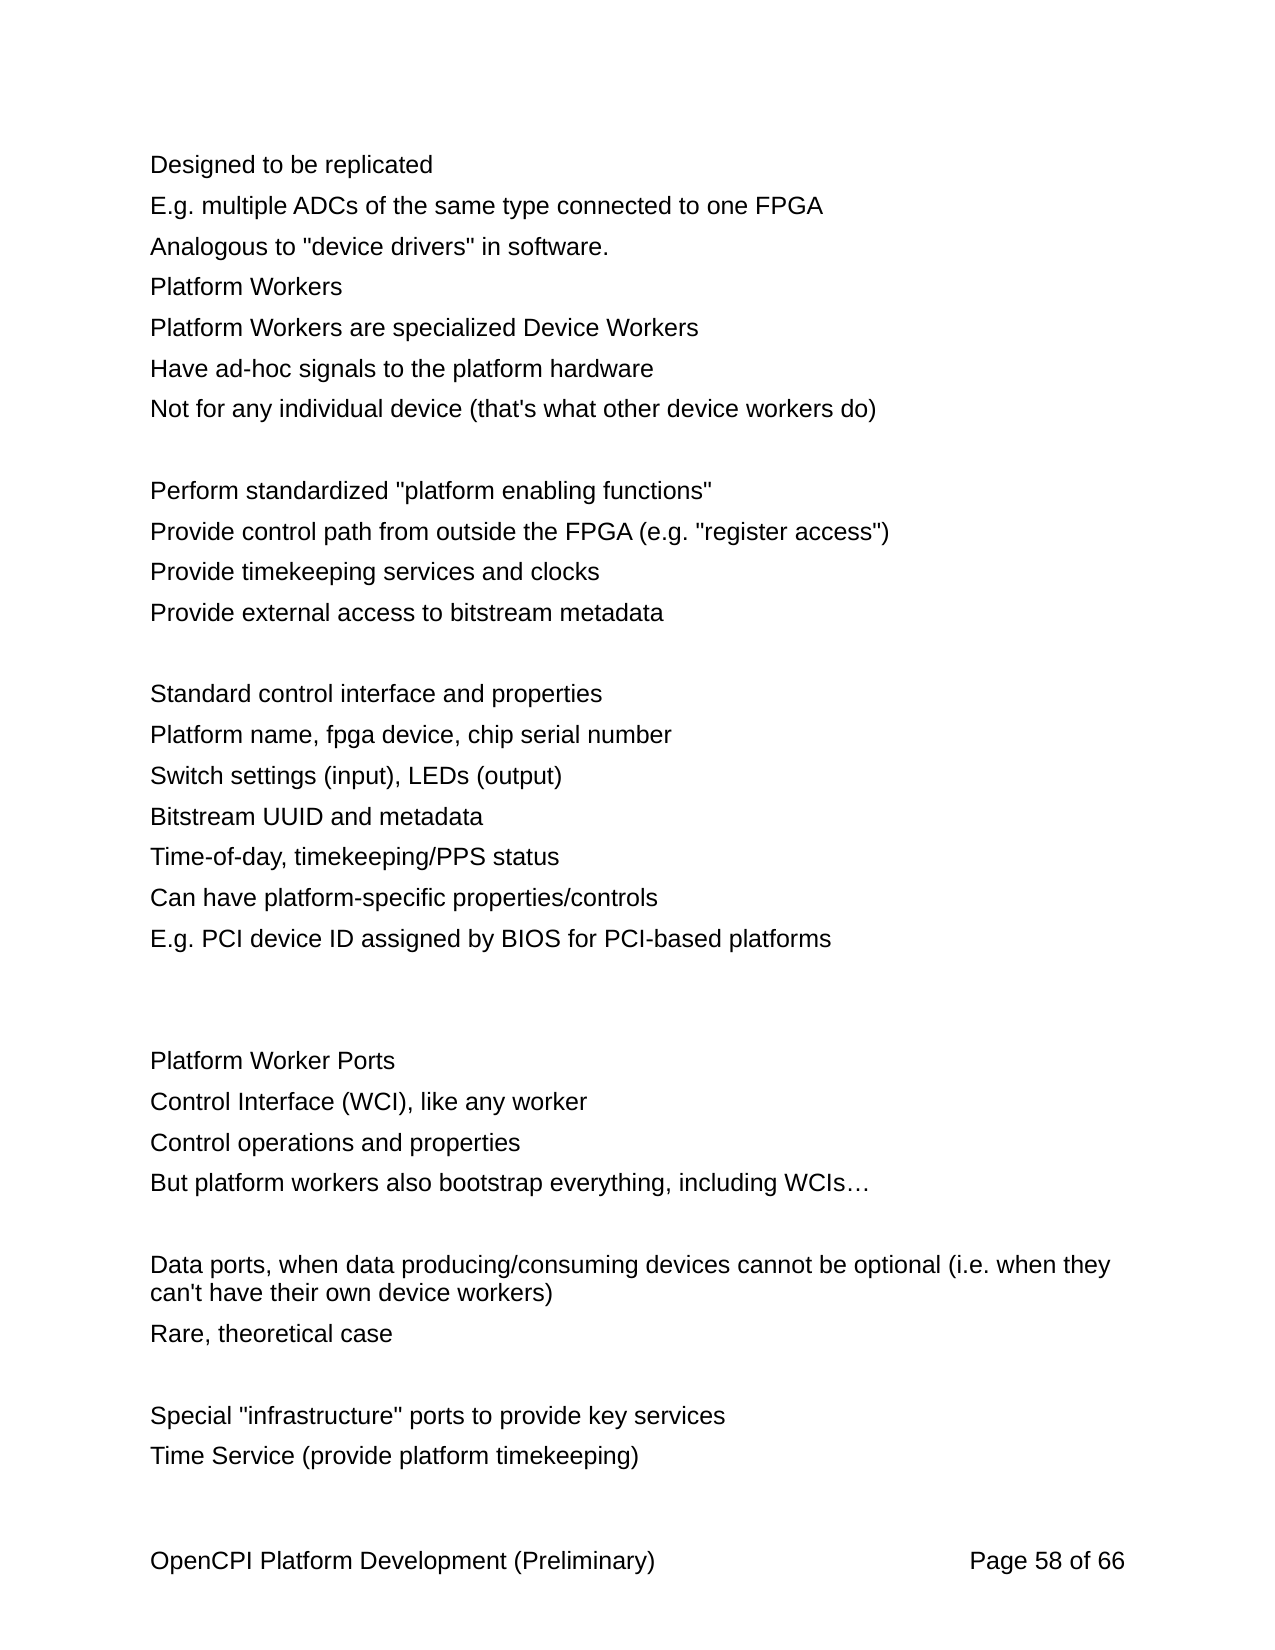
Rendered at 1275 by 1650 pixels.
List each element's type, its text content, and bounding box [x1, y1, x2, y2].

text Can have platform-specific properties/controls [150, 883, 1125, 912]
text Time-of-day, timekeeping/PPS status [150, 842, 1125, 871]
text Designed to be replicated [150, 150, 1125, 179]
text Standard control interface and properties [150, 679, 1125, 708]
text Rare, theoretical case [150, 1319, 1125, 1348]
text E.g. multiple ADCs of the same type connected to one FPGA [150, 191, 1125, 219]
text Switch settings (input), LEDs (output) [150, 761, 1125, 790]
text Control operations and properties [150, 1127, 1125, 1156]
text Data ports, when data producing/consuming devices cannot be optional (i.e. when they can't have their own device workers) [150, 1250, 1125, 1307]
text Analogous to "device drivers" in software. [150, 231, 1125, 260]
text Platform Workers [150, 272, 1125, 301]
text Platform name, fpga device, chip serial number [150, 720, 1125, 749]
text Control Interface (WCI), like any worker [150, 1087, 1125, 1116]
text Time Service (provide platform timekeeping) [150, 1441, 1125, 1470]
text Special "infrastructure" ports to provide key services [150, 1401, 1125, 1429]
text Bitstream UUID and metadata [150, 802, 1125, 830]
text But platform workers also bootstrap everything, including WCIs… [150, 1168, 1125, 1197]
text Have ad-hoc signals to the platform hardware [150, 354, 1125, 382]
text Provide timekeeping services and clocks [150, 557, 1125, 586]
text Platform Workers are specialized Device Workers [150, 313, 1125, 342]
text Provide control path from outside the FPGA (e.g. "register access") [150, 517, 1125, 545]
text Not for any individual device (that's what other device workers do) [150, 394, 1125, 423]
text Platform Worker Ports [150, 1046, 1125, 1075]
text Perform standardized "platform enabling functions" [150, 476, 1125, 504]
text E.g. PCI device ID assigned by BIOS for PCI-based platforms [150, 924, 1125, 953]
text Provide external access to bitstream metadata [150, 598, 1125, 627]
